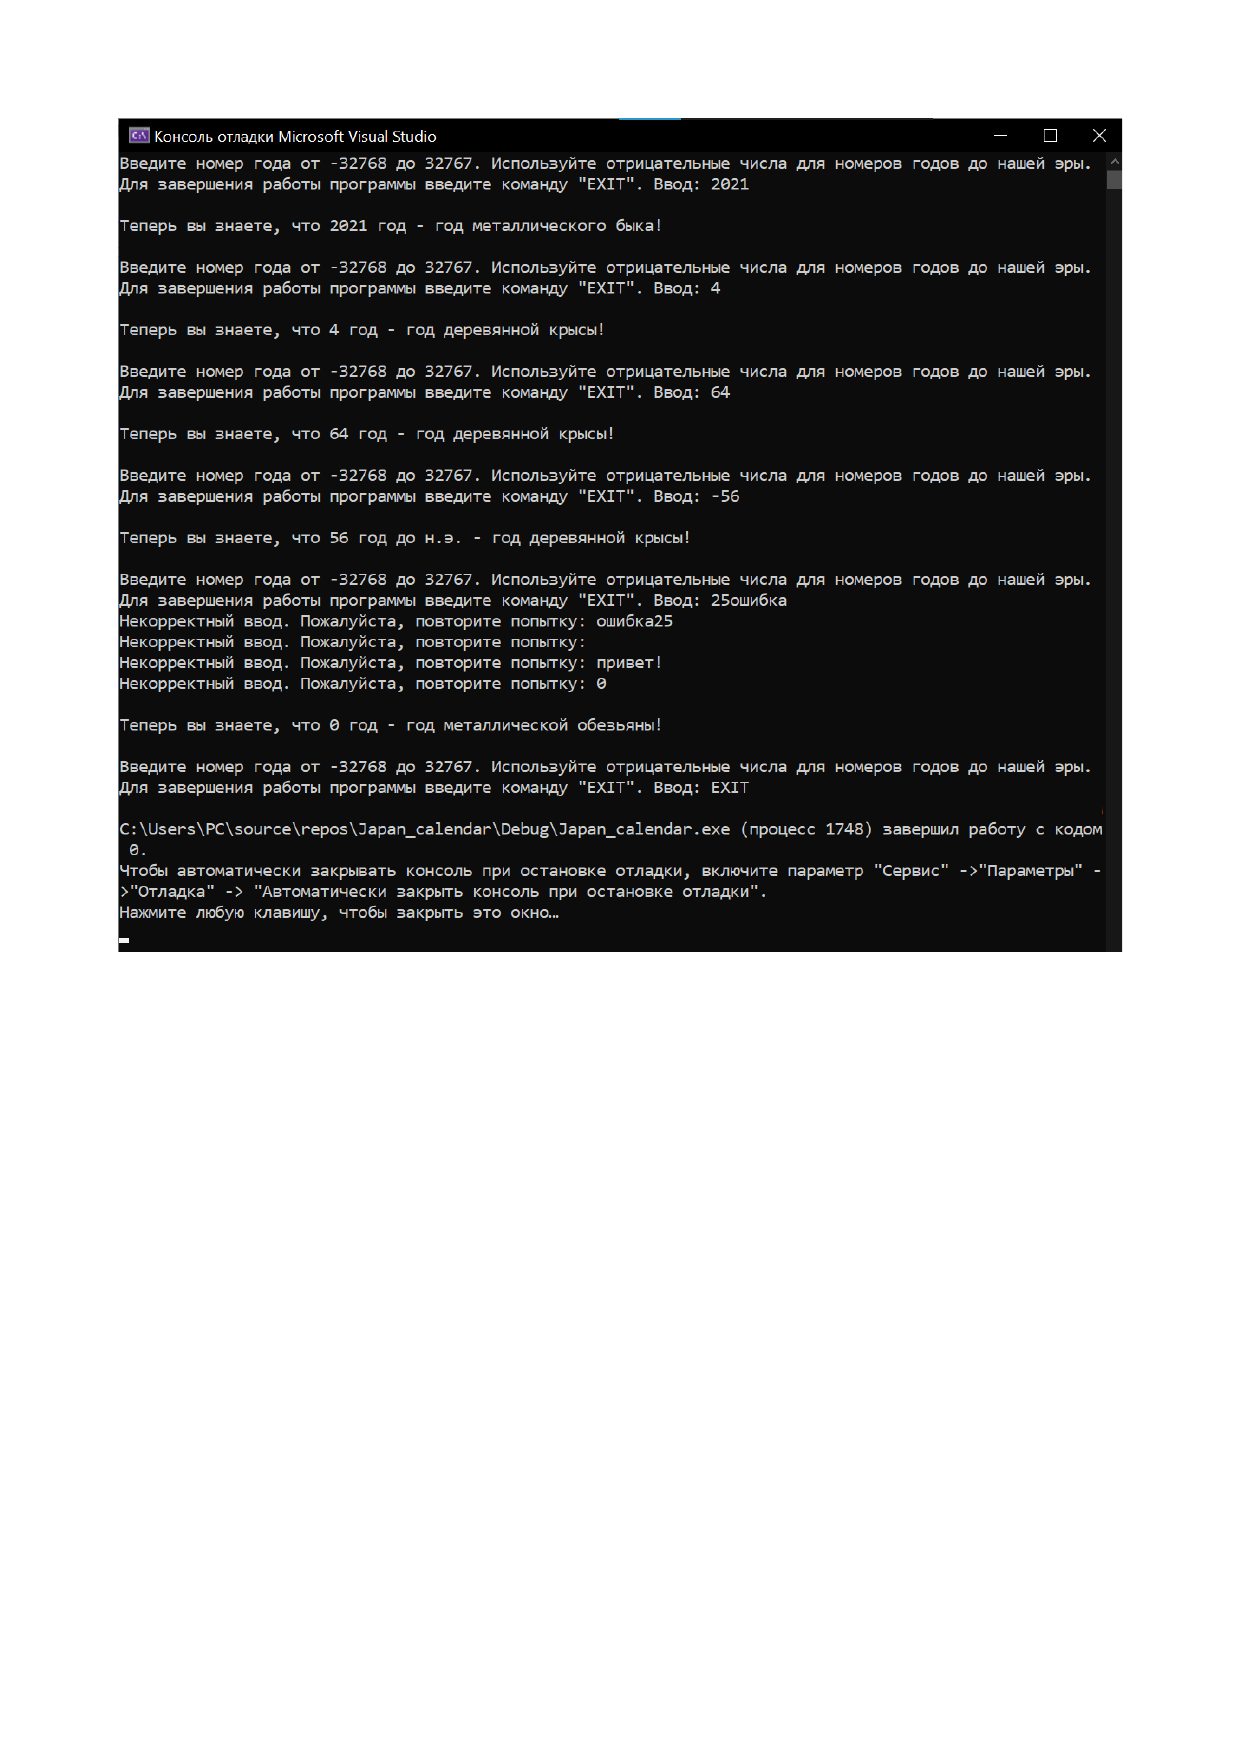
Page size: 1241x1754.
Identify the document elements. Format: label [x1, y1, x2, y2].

picture [118, 118, 1123, 952]
